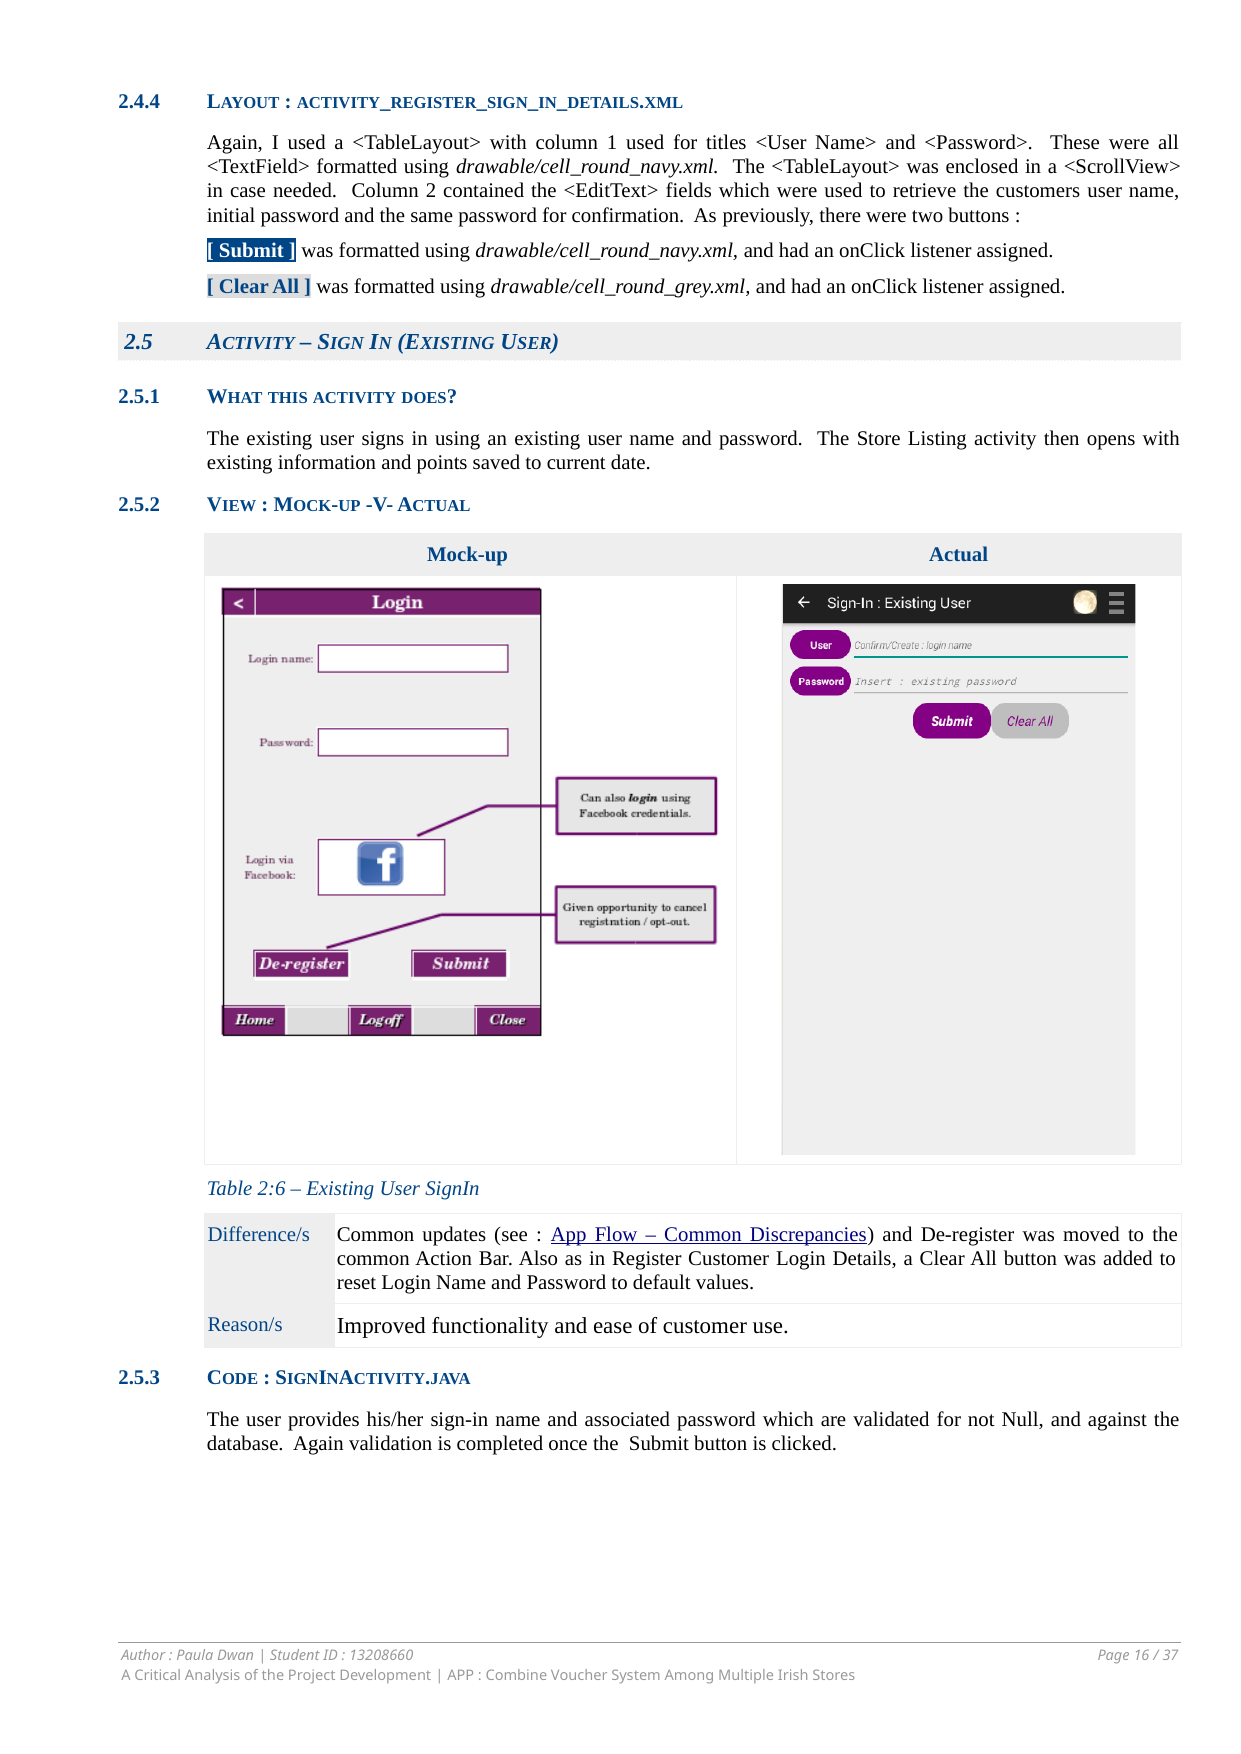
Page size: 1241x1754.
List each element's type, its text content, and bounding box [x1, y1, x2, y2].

subtitle Activity – Sign In (Existing User) [118, 322, 1181, 360]
subtitle Code : SignInActivity.java [118, 1365, 1181, 1389]
text Table 2:6 – Existing User SignIn [207, 1176, 1181, 1200]
subtitle What this activity does? [118, 384, 1181, 408]
subtitle Layout : activity_register_sign_in_details.xml [118, 88, 1181, 113]
table_cell Improved functionality and ease of customer use. [335, 1304, 1181, 1347]
text [ Submit ] was formatted using drawable/cell_round_navy.xml, and had an onClick listener assigned. [207, 238, 1181, 262]
table_header Actual [737, 534, 1181, 575]
table_cell [737, 576, 1181, 1163]
picture [218, 584, 721, 1040]
subtitle View : Mock-up -V- Actual [118, 492, 1181, 516]
table_header Common updates (see : App Flow – Common Discrepancies) and De-register was moved to the common Action Bar. Also as in Register Customer Login Details, a Clear All button was added to reset Login Name and Password to default values. [335, 1214, 1181, 1303]
text The user provides his/her sign-in name and associated password which are validated for not Null, and against the database. Again validation is completed once the Submit button is clicked. [207, 1406, 1181, 1454]
table_header Mock-up [205, 534, 736, 575]
text [ Clear All ] was formatted using drawable/cell_round_grey.xml, and had an onClick listener assigned. [207, 274, 1181, 298]
table_cell Reason/s [205, 1304, 334, 1347]
table_header Difference/s [205, 1214, 334, 1303]
table_cell [205, 576, 736, 1163]
text The existing user signs in using an existing user name and password. The Store Listing activity then opens with existing information and points saved to current date. [207, 426, 1181, 474]
text Again, I used a <TableLayout> with column 1 used for titles <User Name> and <Password>. These were all <TextField> formatted using drawable/cell_round_navy.xml. The <TableLayout> was enclosed in a <ScrollView> in case needed. Column 2 contained the <EditText> fields which were used to retrieve the customers user name, initial password and the same password for confirmation. As previously, there were two buttons : [207, 130, 1181, 227]
picture [781, 584, 1136, 1155]
